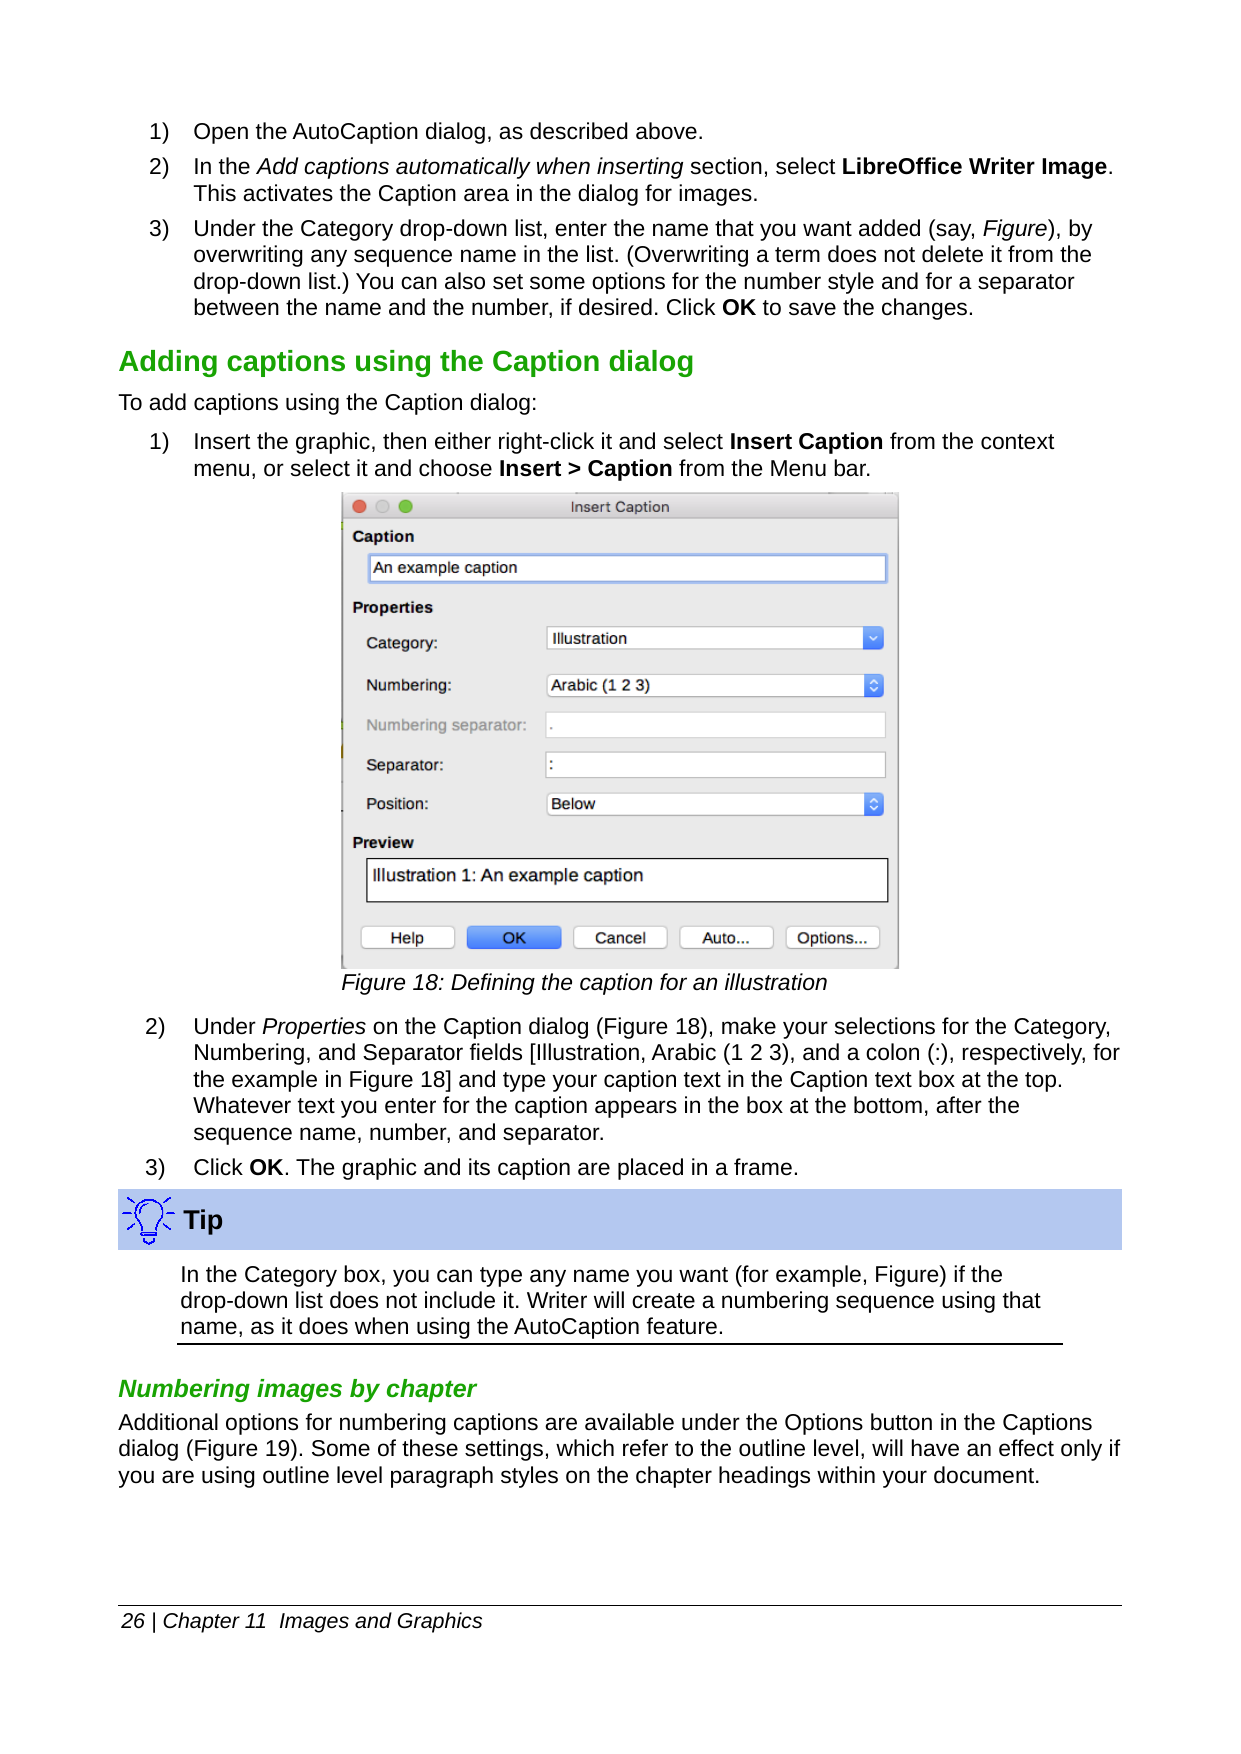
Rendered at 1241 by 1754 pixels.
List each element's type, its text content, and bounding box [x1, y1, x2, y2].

list Insert the graphic, then either right-click it and select Insert Caption from the context menu, or select it and choose Insert > Caption from the Menu bar. [169, 428, 1122, 481]
list Click OK. The graphic and its caption are placed in a frame. [165, 1154, 1122, 1180]
text Additional options for numbering captions are available under the Options button in the Captions dialog (Figure 19). Some of these settings, which refer to the outline level, will have an effect only if you are using outline level paragraph styles on the chapter headings within your document. [118, 1409, 1122, 1488]
subtitle Tip [118, 1189, 1122, 1250]
picture [341, 492, 900, 969]
list In the Add captions automatically when inserting section, select LibreOffice Writer Image. This activates the Caption area in the dialog for images. [169, 153, 1122, 206]
list Under the Category drop-down list, enter the name that you want added (say, Figure), by overwriting any sequence name in the list. (Overwriting a term does not delete it from the drop-down list.) You can also set some options for the number style and for a separator between the name and the number, if desired. Click OK to save the changes. [169, 215, 1122, 320]
subtitle Numbering images by chapter [118, 1374, 1122, 1403]
picture [119, 1189, 179, 1249]
subtitle Adding captions using the Caption dialog [118, 344, 1122, 377]
text Figure 18: Defining the caption for an illustration [341, 969, 899, 995]
list Under Properties on the Caption dialog (Figure 18), make your selections for the Category, Numbering, and Separator fields [Illustration, Arabic (1 2 3), and a colon (:), respectively, for the example in Figure 18] and type your caption text in the Caption text box at the top. Whatever text you enter for the caption appears in the box at the bottom, after the sequence name, number, and separator. [165, 1013, 1122, 1145]
text In the Category box, you can type any name you want (for example, Figure) if the drop-down list does not include it. Writer will create a numbering sequence using that name, as it does when using the AutoCaption feature. [177, 1257, 1063, 1343]
list To add captions using the Caption dialog: [118, 389, 1122, 416]
list Open the AutoCaption dialog, as described above. [169, 118, 1122, 144]
